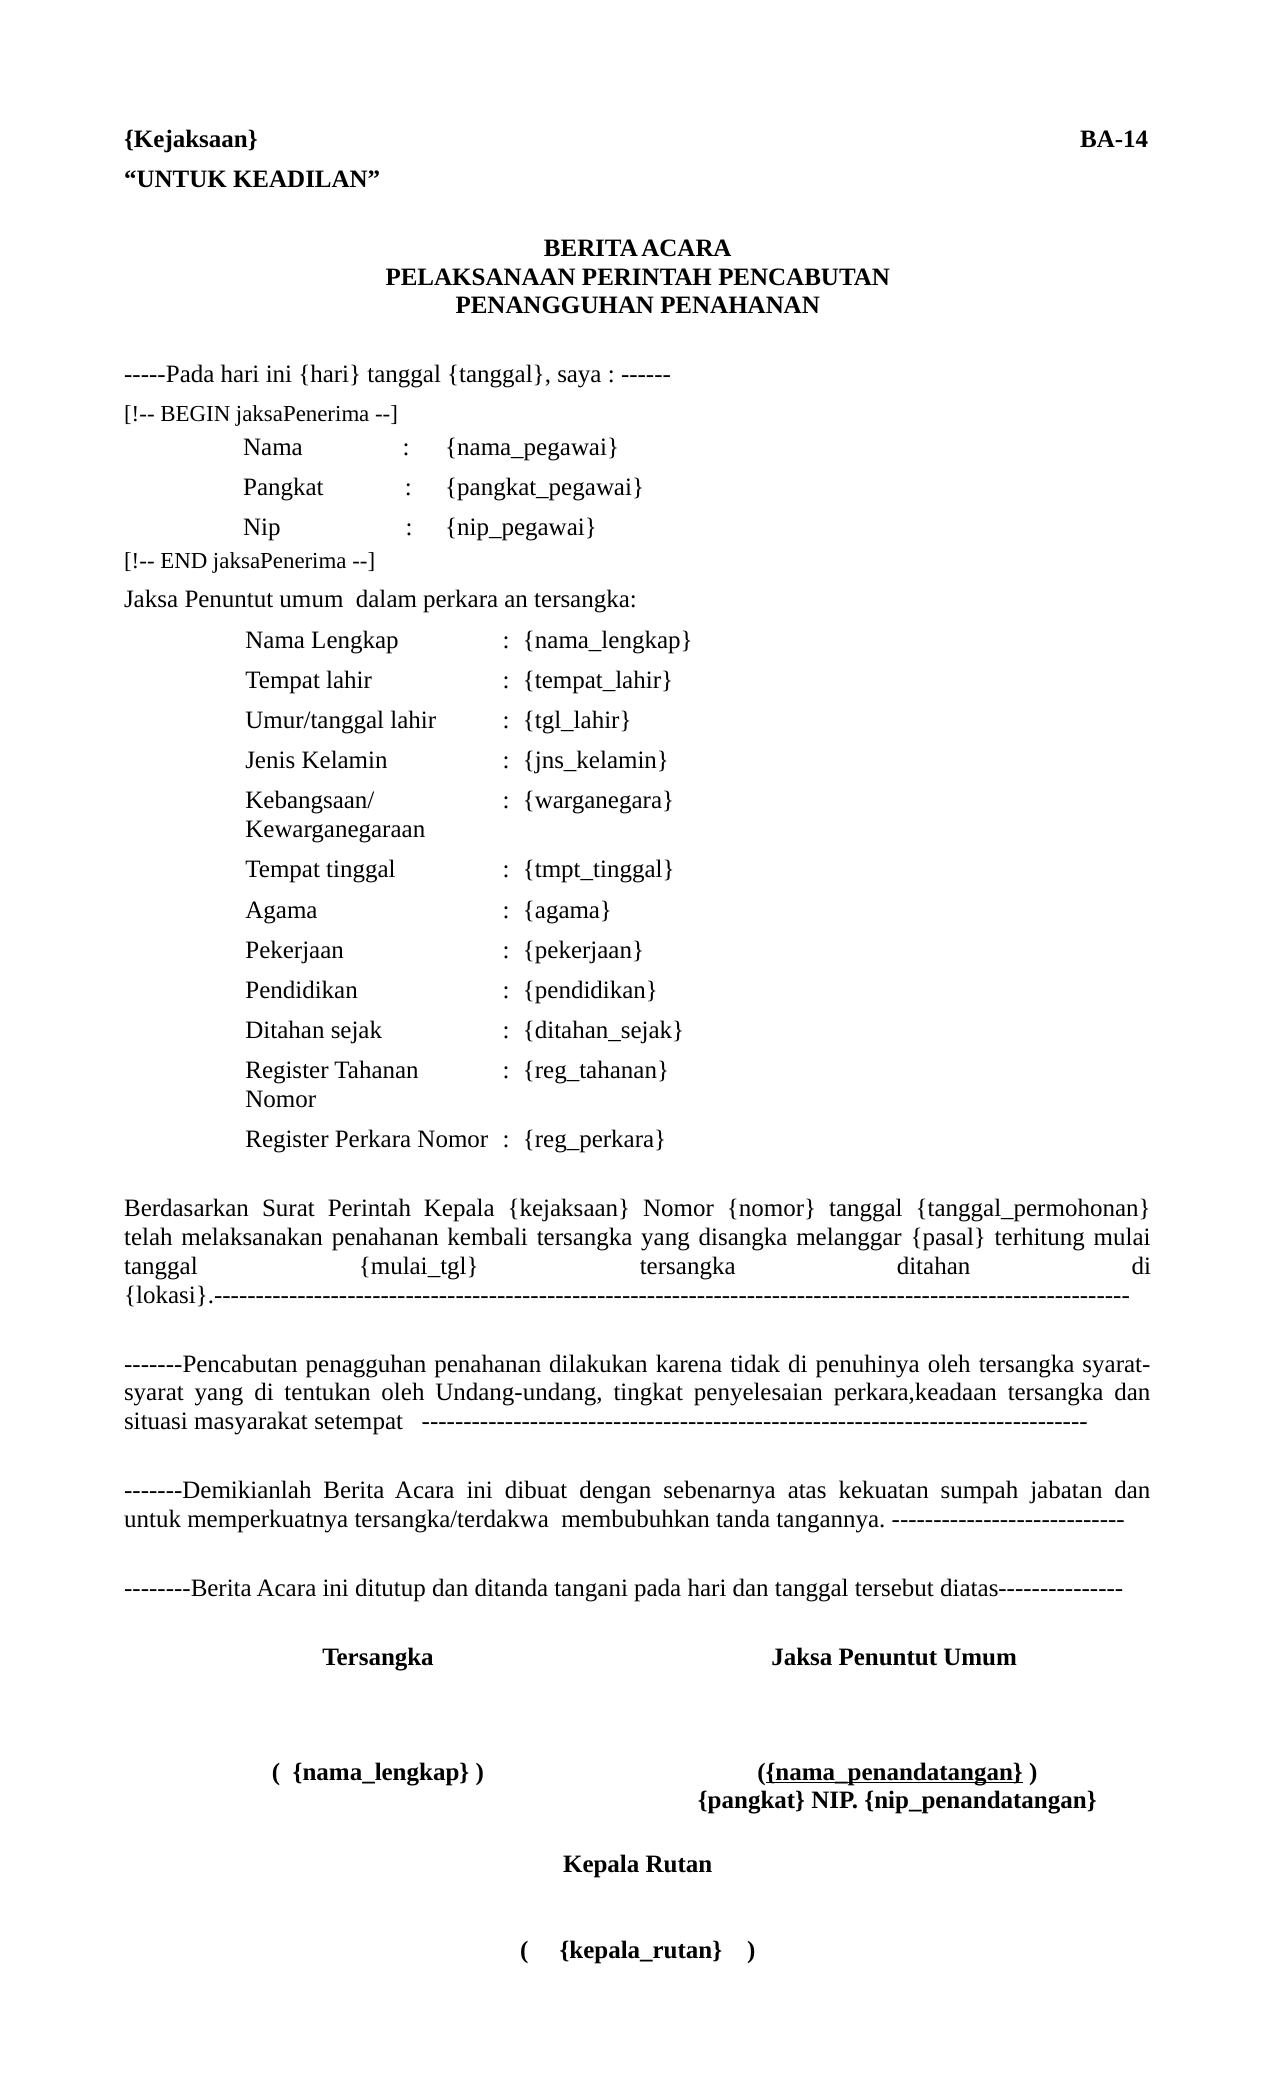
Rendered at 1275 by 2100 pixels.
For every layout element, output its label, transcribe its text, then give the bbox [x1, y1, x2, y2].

table_cell Jenis Kelamin [239, 740, 497, 780]
table_cell Tempat lahir [239, 659, 497, 699]
table_cell {pangkat_pegawai} [439, 466, 1151, 506]
table_cell : [497, 969, 517, 1009]
table_cell [118, 699, 239, 739]
text Kepala Rutan [118, 1849, 1157, 1877]
table_cell [118, 659, 239, 699]
table_cell {jns_kelamin} [517, 740, 1157, 780]
table_header : [497, 619, 517, 659]
table_header -------Pencabutan penagguhan penahanan dilakukan karena tidak di penuhinya oleh tersangka syarat-syarat yang di tentukan oleh Undang-undang, tingkat penyelesaian perkara,keadaan tersangka dan situasi masyarakat setempat -------------------------------------------------------------------------------- [118, 1343, 1157, 1441]
table_cell [118, 1010, 239, 1050]
table_cell {tgl_lahir} [517, 699, 1157, 739]
table_header Jaksa Penuntut Umum ({nama_penandatangan} ) {pangkat} NIP. {nip_penandatangan} [637, 1636, 1157, 1820]
table_cell {reg_tahanan} [517, 1050, 1157, 1119]
table_header {nama_lengkap} [517, 619, 1157, 659]
table_cell : [497, 849, 517, 889]
table_cell {tempat_lahir} [517, 659, 1157, 699]
table_cell [118, 889, 239, 929]
table_cell Nip : [237, 506, 439, 547]
table_cell Agama [239, 889, 497, 929]
table_header Jaksa Penuntut umum dalam perkara an tersangka: [118, 579, 1157, 619]
table_header “UNTUK KEADILAN” [118, 158, 392, 198]
table_cell Register Tahanan Nomor [239, 1050, 497, 1119]
table_header [!-- BEGIN jaksaPenerima --] [!-- END jaksaPenerima --] [118, 394, 1157, 579]
table_cell : [497, 1050, 517, 1119]
table_cell : [497, 1119, 517, 1159]
table_header -----Pada hari ini {hari} tanggal {tanggal}, saya : ------ [118, 354, 1157, 394]
table_cell [118, 849, 239, 889]
table_cell : [497, 1010, 517, 1050]
table_cell : [497, 659, 517, 699]
table_cell {pendidikan} [517, 969, 1157, 1009]
table_cell : [497, 889, 517, 929]
table_cell [118, 740, 239, 780]
table_cell {agama} [517, 889, 1157, 929]
table_cell : [497, 699, 517, 739]
table_cell {ditahan_sejak} [517, 1010, 1157, 1050]
table_cell : [497, 740, 517, 780]
table_cell [118, 929, 239, 969]
table_cell {tmpt_tinggal} [517, 849, 1157, 889]
table_cell [118, 969, 239, 1009]
table_cell Kebangsaan/ Kewarganegaraan [239, 780, 497, 849]
table_header {Kejaksaan} [118, 118, 1074, 158]
table_cell {reg_perkara} [517, 1119, 1157, 1159]
table_header Berdasarkan Surat Perintah Kepala {kejaksaan} Nomor {nomor} tanggal {tanggal_permohonan} telah melaksanakan penahanan kembali tersangka yang disangka melanggar {pasal} terhitung mulai tanggal {mulai_tgl} tersangka ditahan di {lokasi}.-------------------------------------------------------------------------------------------------------------- [118, 1188, 1157, 1314]
table_header Tersangka ( {nama_lengkap} ) [118, 1636, 637, 1820]
text ( {kepala_rutan} ) [118, 1935, 1157, 1964]
table_cell : [497, 780, 517, 849]
table_cell {pekerjaan} [517, 929, 1157, 969]
table_header BERITA ACARA PELAKSANAAN PERINTAH PENCABUTAN PENANGGUHAN PENAHANAN [118, 227, 1157, 325]
table_header BA-14 [1074, 118, 1157, 158]
table_header --------Berita Acara ini ditutup dan ditanda tangani pada hari dan tanggal tersebut diatas--------------- [118, 1567, 1157, 1607]
table_header {nama_pegawai} [439, 426, 1151, 466]
table_cell Pendidikan [239, 969, 497, 1009]
table_cell Pekerjaan [239, 929, 497, 969]
table_header -------Demikianlah Berita Acara ini dibuat dengan sebenarnya atas kekuatan sumpah jabatan dan untuk memperkuatnya tersangka/terdakwa membubuhkan tanda tangannya. ---------------------------- [118, 1469, 1157, 1538]
table_cell Umur/tanggal lahir [239, 699, 497, 739]
table_cell Pangkat : [237, 466, 439, 506]
table_cell {nip_pegawai} [439, 506, 1151, 547]
table_cell [118, 1119, 239, 1159]
table_cell {warganegara} [517, 780, 1157, 849]
table_header [118, 619, 239, 659]
table_cell : [497, 929, 517, 969]
table_cell Tempat tinggal [239, 849, 497, 889]
table_cell Register Perkara Nomor [239, 1119, 497, 1159]
table_cell [118, 780, 239, 849]
table_header Nama Lengkap [239, 619, 497, 659]
table_header Nama : [237, 426, 439, 466]
table_cell [118, 1050, 239, 1119]
table_cell Ditahan sejak [239, 1010, 497, 1050]
